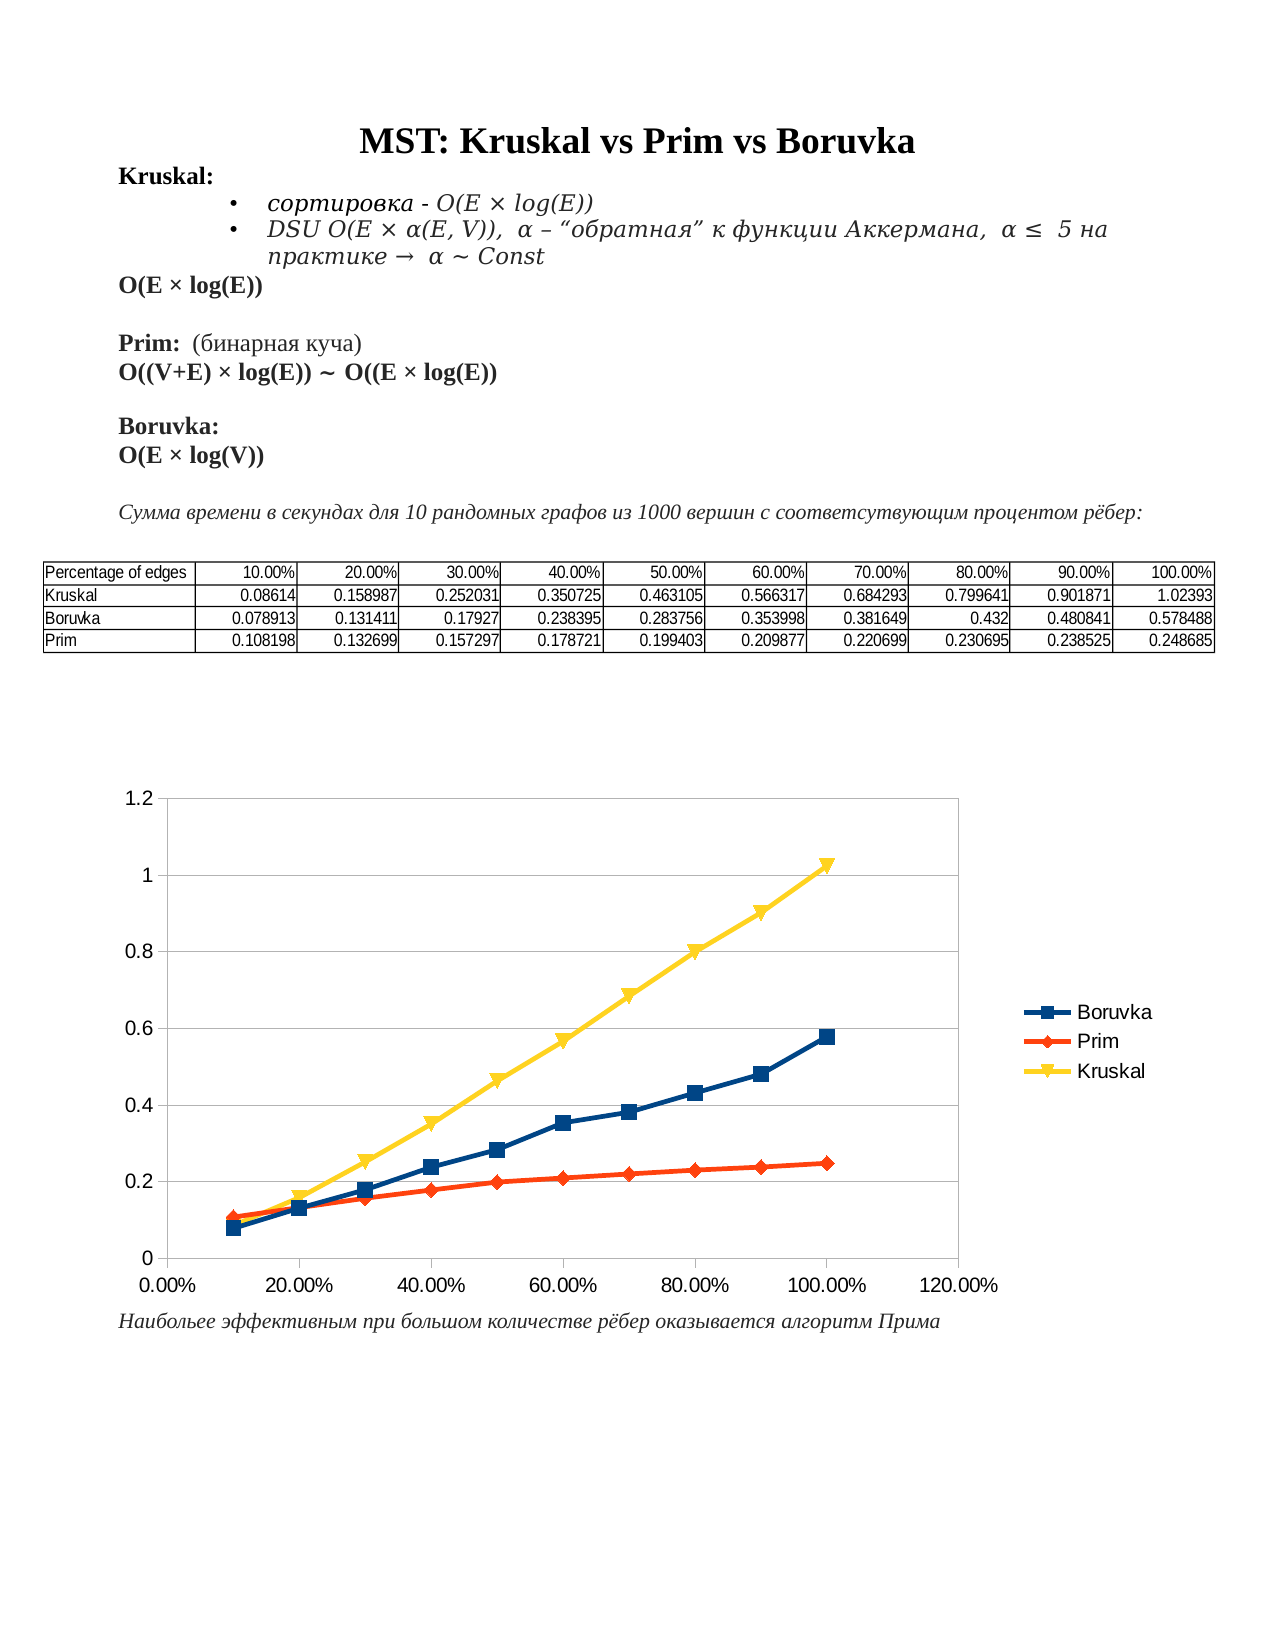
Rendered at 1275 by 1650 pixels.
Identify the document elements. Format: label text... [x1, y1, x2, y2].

text O(E × log(V)) [118, 440, 1157, 470]
text [118, 769, 1157, 776]
list сортировка - O(E × log(E)) [229, 190, 1157, 217]
text MST: Kruskal vs Prim vs Boruvka [118, 118, 1157, 161]
text Kruskal: [118, 161, 1157, 190]
text Prim: (бинарная куча) [118, 328, 1157, 357]
text Boruvka: [118, 411, 1157, 440]
text Наибольее эффективным при большом количестве рёбер оказывается алгоритм Прима [118, 1308, 1157, 1333]
text Сумма времени в секундах для 10 рандомных графов из 1000 вершин с соответсутвующим процентом рёбер: [118, 499, 1157, 524]
list DSU O(E × α(E, V)), α – “обратная” к функции Аккермана, α ≤ 5 на практике → α ~ Const [229, 217, 1157, 270]
text O(E × log(E)) [118, 270, 1157, 299]
text O((V+E) × log(E)) ~ O((E × log(E)) [118, 357, 1157, 386]
